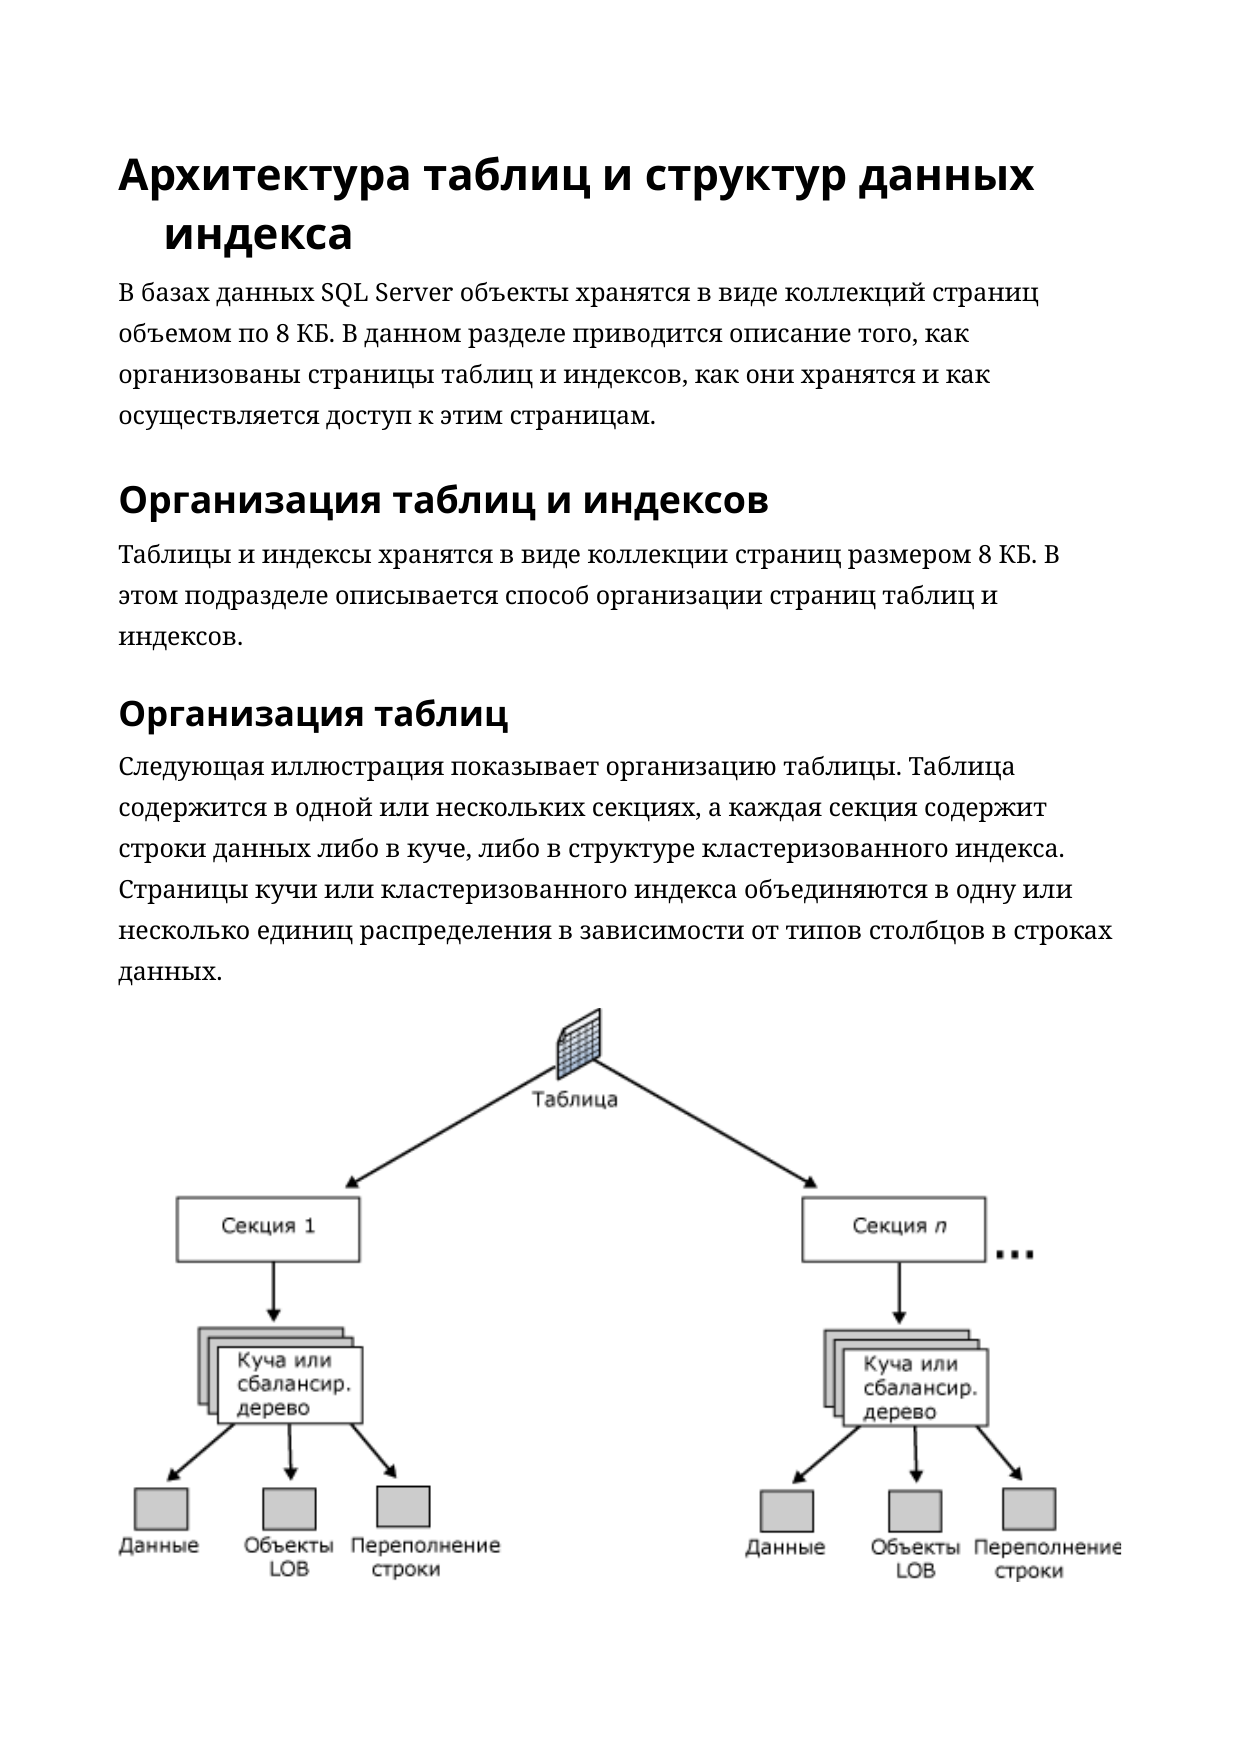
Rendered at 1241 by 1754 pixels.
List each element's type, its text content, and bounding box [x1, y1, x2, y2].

subtitle Архитектура таблиц и структур данных индекса [118, 143, 1122, 262]
text В базах данных SQL Server объекты хранятся в виде коллекций страниц объемом по 8 КБ. В данном разделе приводится описание того, как организованы страницы таблиц и индексов, как они хранятся и как осуществляется доступ к этим страницам. [118, 275, 1122, 431]
picture [118, 1008, 1122, 1582]
text Таблицы и индексы хранятся в виде коллекции страниц размером 8 КБ. В этом подразделе описывается способ организации страниц таблиц и индексов. [118, 537, 1122, 653]
text Следующая иллюстрация показывает организацию таблицы. Таблица содержится в одной или нескольких секциях, а каждая секция содержит строки данных либо в куче, либо в структуре кластеризованного индекса. Страницы кучи или кластеризованного индекса объединяются в одну или несколько единиц распределения в зависимости от типов столбцов в строках данных. [118, 749, 1122, 987]
subtitle Организация таблиц [118, 689, 1122, 736]
subtitle Организация таблиц и индексов [118, 473, 1122, 524]
